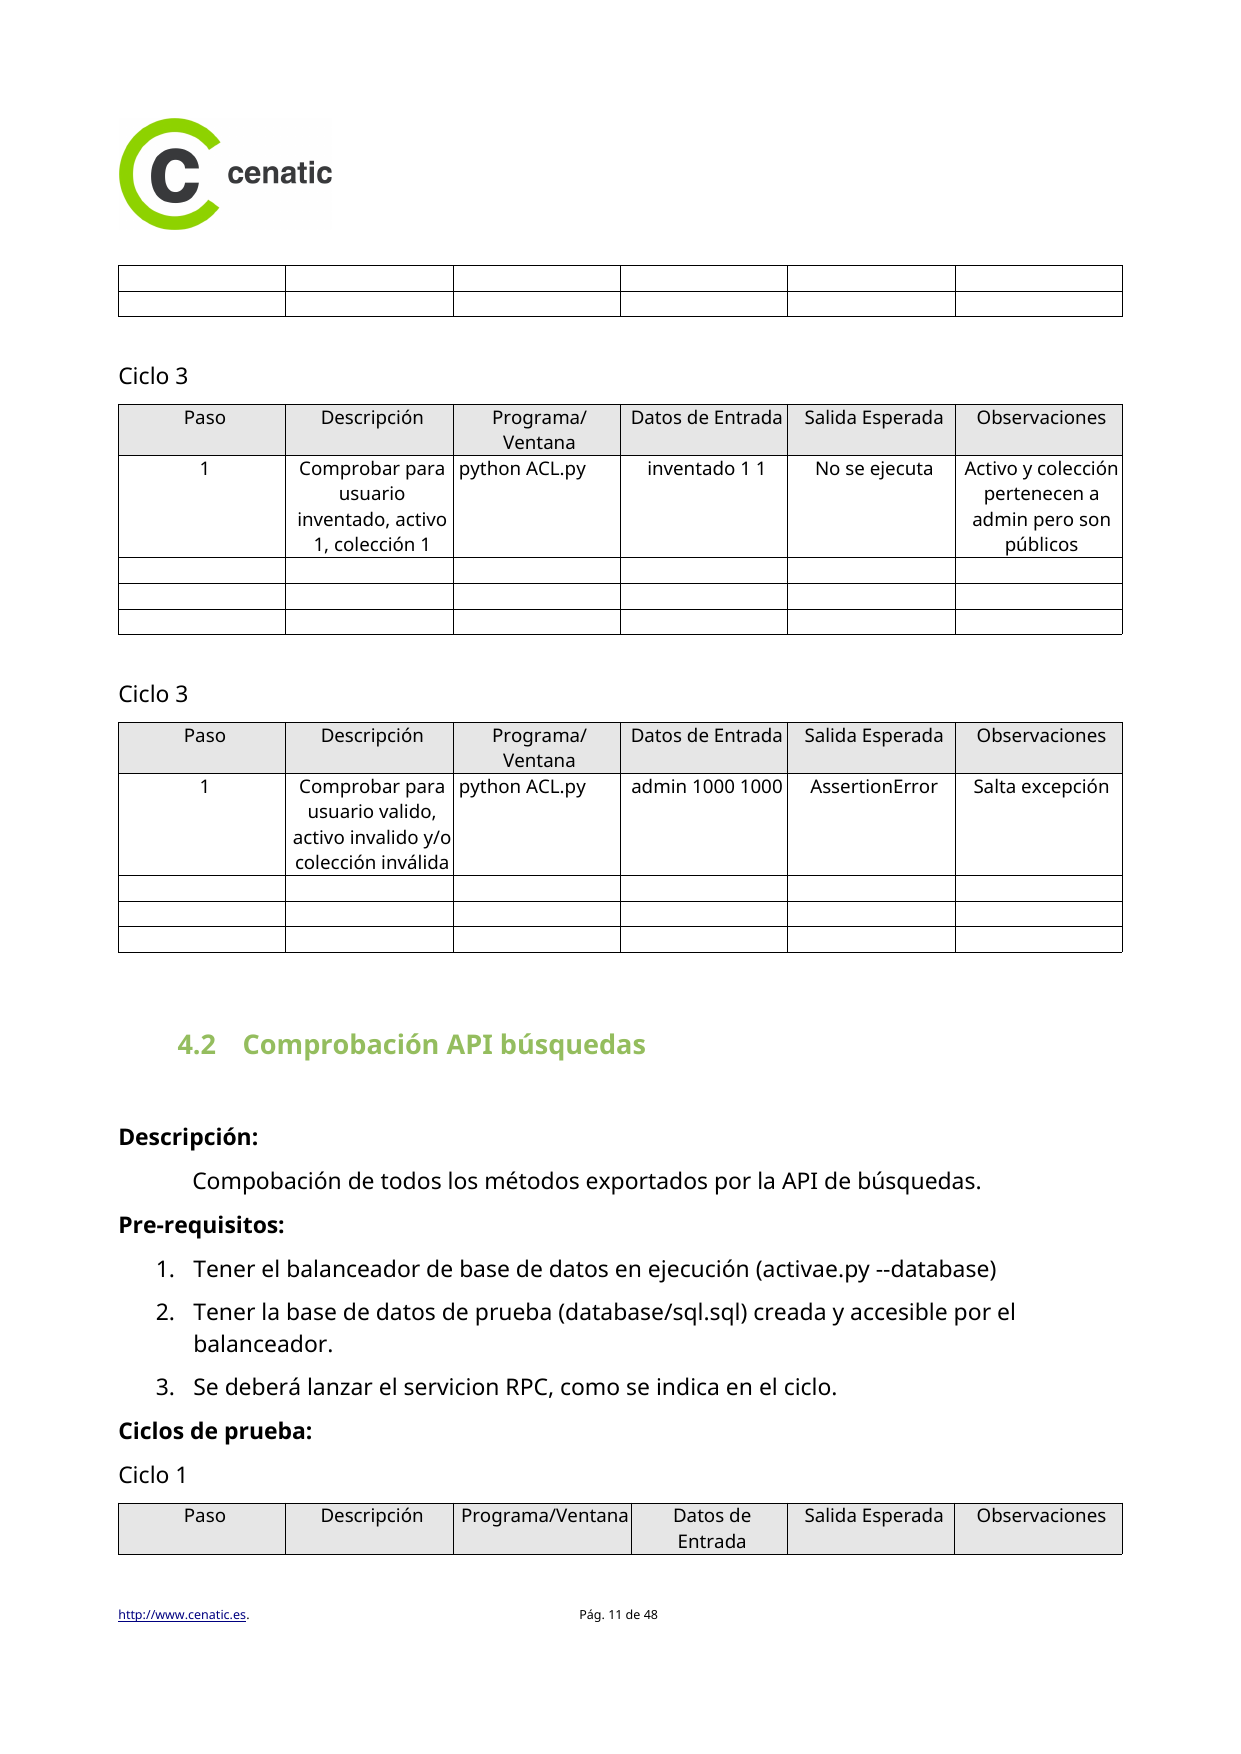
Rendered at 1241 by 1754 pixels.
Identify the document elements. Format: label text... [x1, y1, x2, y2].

picture [119, 118, 332, 230]
table_header Paso [119, 1504, 285, 1554]
table_cell [621, 584, 787, 608]
table_cell [454, 927, 620, 952]
table_cell [286, 292, 453, 316]
table_header Datos de Entrada [632, 1504, 787, 1554]
text Ciclo 1 [118, 1459, 1122, 1490]
text Descripción: [118, 1121, 1122, 1152]
table_header Datos de Entrada [621, 723, 787, 773]
table_cell AssertionError [788, 774, 955, 875]
table_cell [956, 902, 1122, 926]
table_cell [621, 558, 787, 583]
table_cell 1 [119, 774, 285, 875]
table_cell [788, 610, 955, 634]
table_header Salida Esperada [788, 1504, 954, 1554]
list Se deberá lanzar el servicion RPC, como se indica en el ciclo. [156, 1371, 1122, 1402]
table_cell [286, 558, 453, 583]
table_cell [956, 266, 1122, 291]
table_cell python ACL.py [454, 774, 620, 875]
table_cell [454, 266, 620, 291]
table_cell [119, 266, 285, 291]
table_cell admin 1000 1000 [621, 774, 787, 875]
table_header Salida Esperada [788, 723, 955, 773]
table_cell [119, 584, 285, 608]
table_cell [454, 584, 620, 608]
table_cell Activo y colección pertenecen a admin pero son públicos [956, 456, 1122, 557]
table_header Observaciones [955, 1504, 1122, 1554]
table_cell [621, 292, 787, 316]
table_header Observaciones [956, 723, 1122, 773]
table_header Descripción [286, 723, 453, 773]
table_cell Comprobar para usuario inventado, activo 1, colección 1 [286, 456, 453, 557]
table_cell Comprobar para usuario valido, activo invalido y/o colección inválida [286, 774, 453, 875]
table_cell [788, 266, 955, 291]
table_cell [956, 292, 1122, 316]
table_cell [119, 292, 285, 316]
table_cell [621, 902, 787, 926]
table_header Datos de Entrada [621, 405, 787, 455]
table_header Observaciones [956, 405, 1122, 455]
table_header Programa/Ventana [454, 723, 620, 773]
table_cell [621, 266, 787, 291]
table_cell [286, 876, 453, 901]
table_cell [956, 927, 1122, 952]
text Ciclo 3 [118, 360, 1122, 391]
table_cell [788, 876, 955, 901]
table_header Paso [119, 723, 285, 773]
table_cell [788, 927, 955, 952]
table_header Descripción [286, 405, 453, 455]
table_cell [956, 610, 1122, 634]
table_cell [956, 584, 1122, 608]
text Ciclos de prueba: [118, 1415, 1122, 1446]
table_cell [621, 876, 787, 901]
table_cell Salta excepción [956, 774, 1122, 875]
table_cell [119, 876, 285, 901]
table_cell [286, 902, 453, 926]
table_cell [956, 876, 1122, 901]
table_cell No se ejecuta [788, 456, 955, 557]
table_cell inventado 1 1 [621, 456, 787, 557]
table_cell [119, 927, 285, 952]
text Compobación de todos los métodos exportados por la API de búsquedas. [192, 1165, 1122, 1196]
table_cell [788, 292, 955, 316]
table_cell [454, 558, 620, 583]
table_header Paso [119, 405, 285, 455]
table_cell [788, 584, 955, 608]
table_cell [621, 927, 787, 952]
table_header Salida Esperada [788, 405, 955, 455]
table_cell [454, 876, 620, 901]
subtitle Comprobación API búsquedas [118, 1025, 1122, 1062]
text Pre-requisitos: [118, 1209, 1122, 1240]
table_cell [286, 266, 453, 291]
table_cell [788, 558, 955, 583]
table_header Programa/Ventana [454, 405, 620, 455]
table_cell [621, 610, 787, 634]
table_cell [788, 902, 955, 926]
table_cell 1 [119, 456, 285, 557]
table_cell [454, 610, 620, 634]
table_header Descripción [286, 1504, 453, 1554]
table_header Programa/Ventana [454, 1504, 631, 1554]
table_cell [286, 584, 453, 608]
table_cell [454, 292, 620, 316]
table_cell [286, 610, 453, 634]
table_cell [119, 558, 285, 583]
table_cell [119, 610, 285, 634]
table_cell python ACL.py [454, 456, 620, 557]
list Tener el balanceador de base de datos en ejecución (activae.py --database) [156, 1252, 1122, 1284]
list Tener la base de datos de prueba (database/sql.sql) creada y accesible por el balanceador. [156, 1296, 1122, 1359]
table_cell [956, 558, 1122, 583]
text Ciclo 3 [118, 678, 1122, 709]
table_cell [286, 927, 453, 952]
table_cell [454, 902, 620, 926]
table_cell [119, 902, 285, 926]
